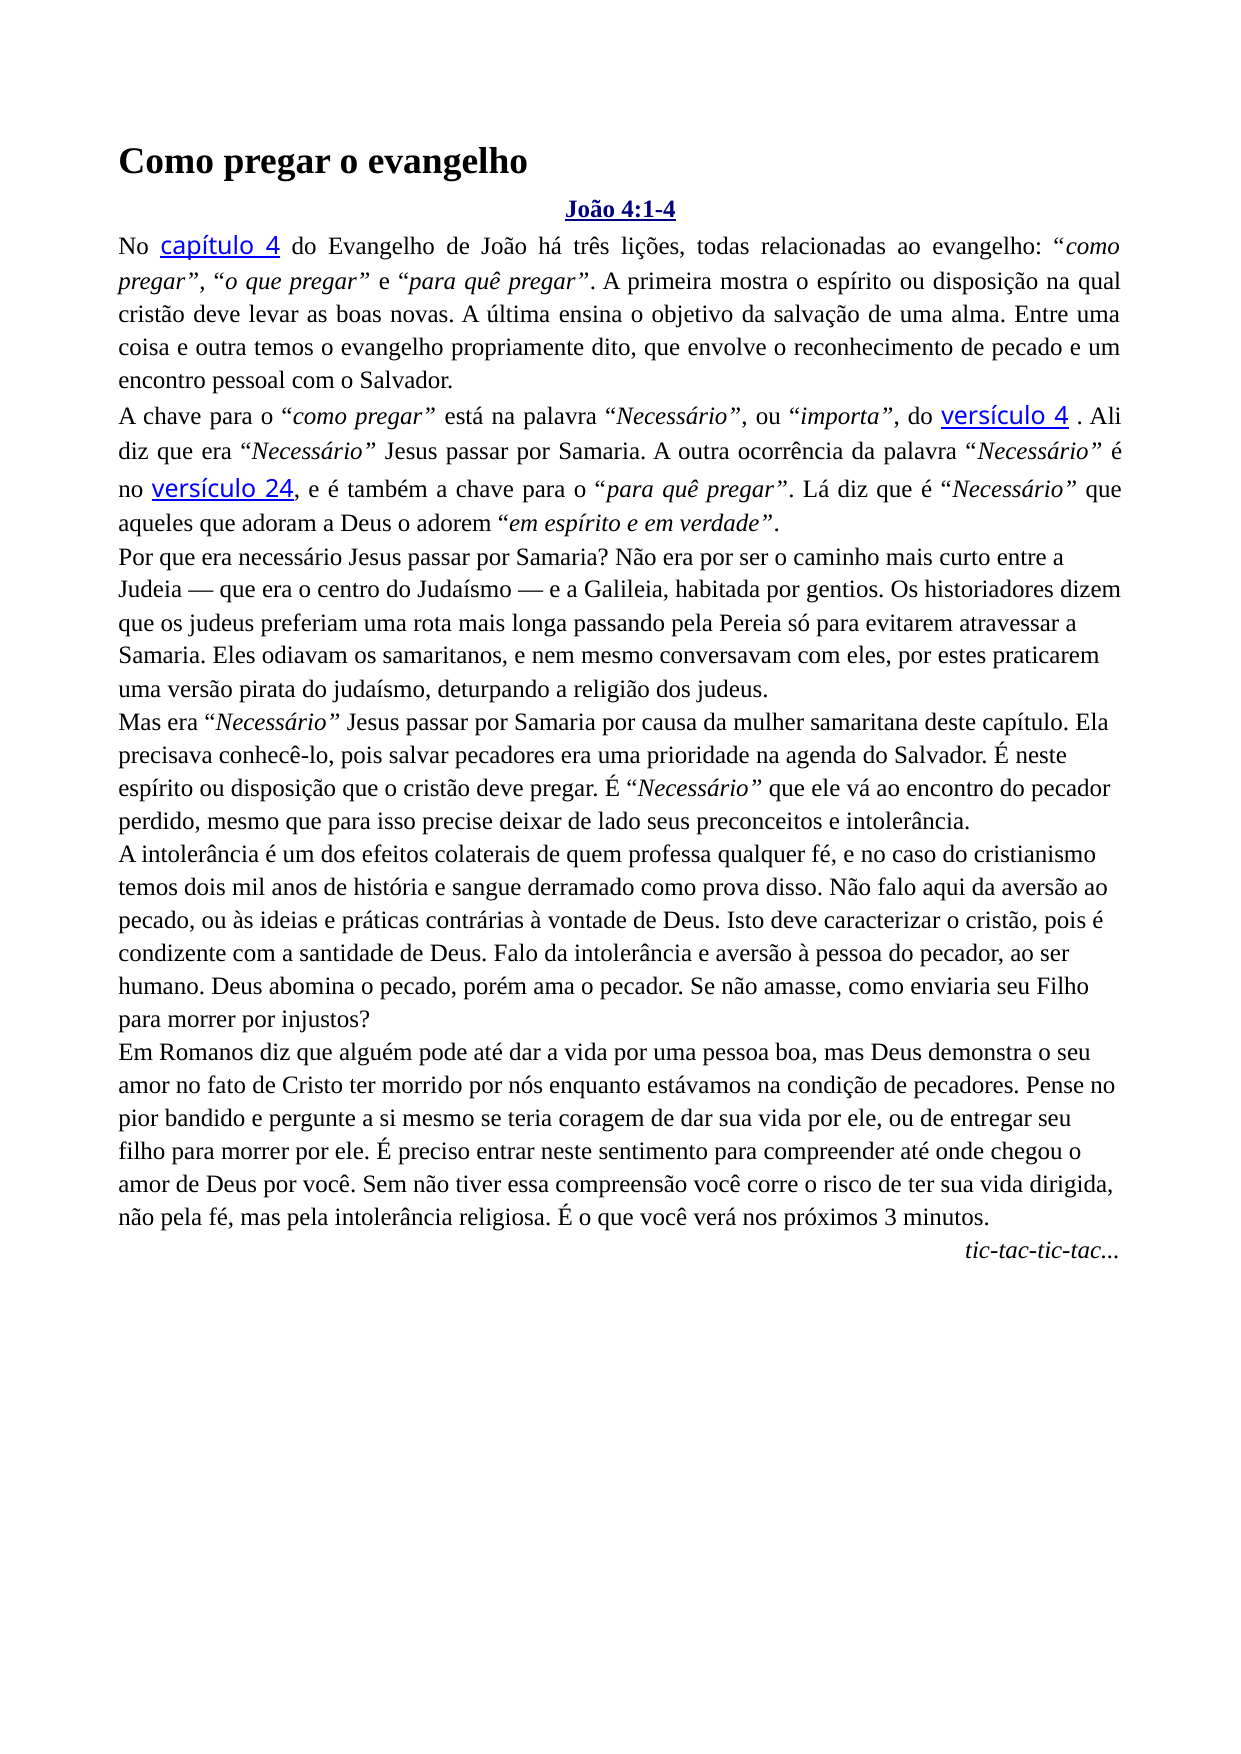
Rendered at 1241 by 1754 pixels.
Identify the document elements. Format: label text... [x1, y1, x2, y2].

text No capítulo 4 do Evangelho de João há três lições, todas relacionadas ao evangelho: “como pregar”, “o que pregar” e “para quê pregar”. A primeira mostra o espírito ou disposição na qual cristão deve levar as boas novas. A última ensina o objetivo da salvação de uma alma. Entre uma coisa e outra temos o evangelho propriamente dito, que envolve o reconhecimento de pecado e um encontro pessoal com o Salvador. [118, 228, 1122, 394]
text tic-tac-tic-tac... [118, 1235, 1122, 1264]
text Em Romanos diz que alguém pode até dar a vida por uma pessoa boa, mas Deus demonstra o seu amor no fato de Cristo ter morrido por nós enquanto estávamos na condição de pecadores. Pense no pior bandido e pergunte a si mesmo se teria coragem de dar sua vida por ele, ou de entregar seu filho para morrer por ele. É preciso entrar neste sentimento para compreender até onde chegou o amor de Deus por você. Sem não tiver essa compreensão você corre o risco de ter sua vida dirigida, não pela fé, mas pela intolerância religiosa. É o que você verá nos próximos 3 minutos. [118, 1037, 1122, 1231]
text João 4:1-4 [118, 194, 1122, 223]
text Por que era necessário Jesus passar por Samaria? Não era por ser o caminho mais curto entre a Judeia — que era o centro do Judaísmo — e a Galileia, habitada por gentios. Os historiadores dizem que os judeus preferiam uma rota mais longa passando pela Pereia só para evitarem atravessar a Samaria. Eles odiavam os samaritanos, e nem mesmo conversavam com eles, por estes praticarem uma versão pirata do judaísmo, deturpando a religião dos judeus. [118, 542, 1122, 702]
text A chave para o “como pregar” está na palavra “Necessário”, ou “importa”, do versículo 4 . Ali diz que era “Necessário” Jesus passar por Samaria. A outra ocorrência da palavra “Necessário” é no versículo 24, e é também a chave para o “para quê pregar”. Lá diz que é “Necessário” que aqueles que adoram a Deus o adorem “em espírito e em verdade”. [118, 398, 1122, 537]
text A intolerância é um dos efeitos colaterais de quem professa qualquer fé, e no caso do cristianismo temos dois mil anos de história e sangue derramado como prova disso. Não falo aqui da aversão ao pecado, ou às ideias e práticas contrárias à vontade de Deus. Isto deve caracterizar o cristão, pois é condizente com a santidade de Deus. Falo da intolerância e aversão à pessoa do pecador, ao ser humano. Deus abomina o pecado, porém ama o pecador. Se não amasse, como enviaria seu Filho para morrer por injustos? [118, 839, 1122, 1033]
text Mas era “Necessário” Jesus passar por Samaria por causa da mulher samaritana deste capítulo. Ela precisava conhecê-lo, pois salvar pecadores era uma prioridade na agenda do Salvador. É neste espírito ou disposição que o cristão deve pregar. É “Necessário” que ele vá ao encontro do pecador perdido, mesmo que para isso precise deixar de lado seus preconceitos e intolerância. [118, 707, 1122, 834]
subtitle Como pregar o evangelho [118, 139, 1122, 182]
